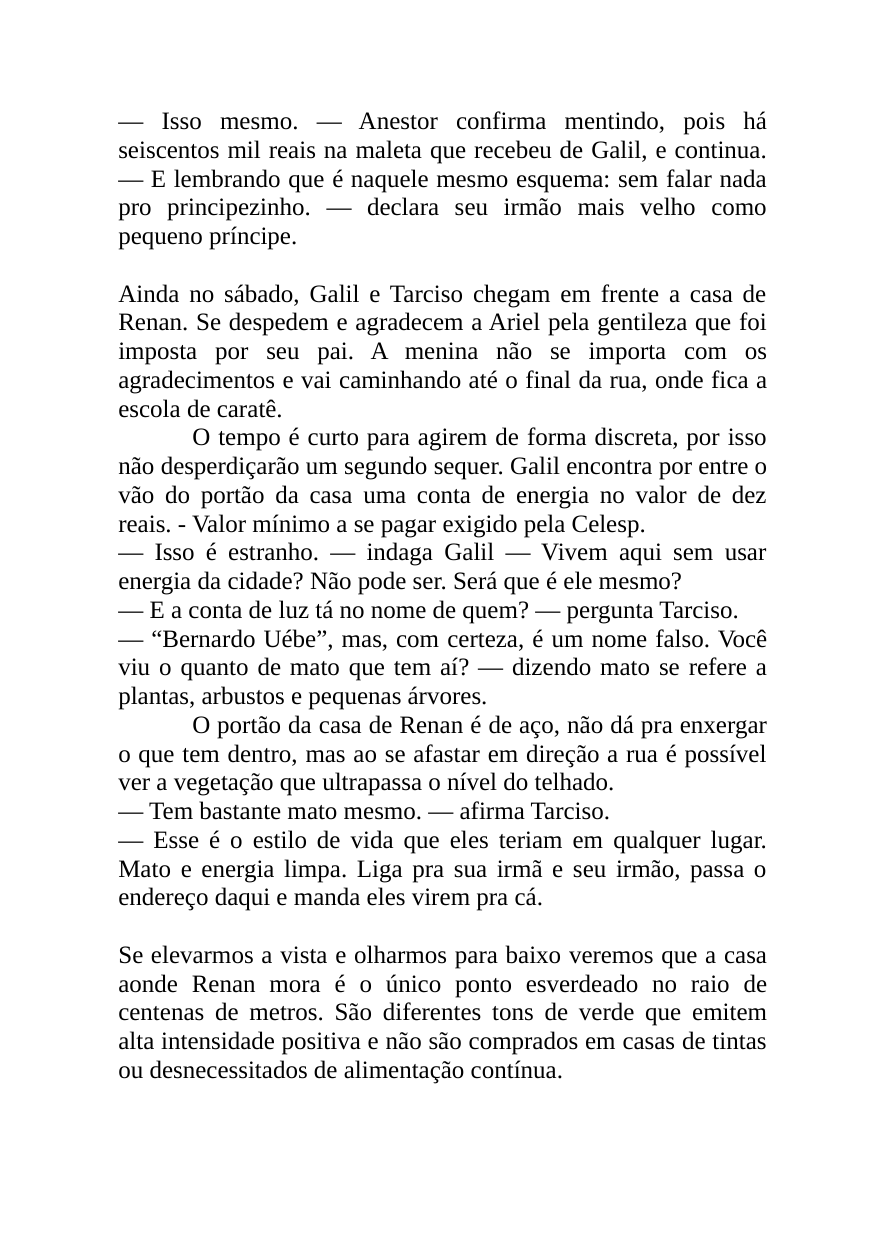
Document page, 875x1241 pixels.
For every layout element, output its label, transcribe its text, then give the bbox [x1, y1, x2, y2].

text — Esse é o estilo de vida que eles teriam em qualquer lugar. Mato e energia limpa. Liga pra sua irmã e seu irmão, passa o endereço daqui e manda eles virem pra cá. [118, 825, 768, 911]
text O tempo é curto para agirem de forma discreta, por isso não desperdiçarão um segundo sequer. Galil encontra por entre o vão do portão da casa uma conta de energia no valor de dez reais. - Valor mínimo a se pagar exigido pela Celesp. [118, 422, 768, 537]
text — “Bernardo Uébe”, mas, com certeza, é um nome falso. Você viu o quanto de mato que tem aí? — dizendo mato se refere a plantas, arbustos e pequenas árvores. [118, 624, 768, 710]
text Ainda no sábado, Galil e Tarciso chegam em frente a casa de Renan. Se despedem e agradecem a Ariel pela gentileza que foi imposta por seu pai. A menina não se importa com os agradecimentos e vai caminhando até o final da rua, onde fica a escola de caratê. [118, 279, 768, 422]
text — Isso é estranho. — indaga Galil — Vivem aqui sem usar energia da cidade? Não pode ser. Será que é ele mesmo? [118, 537, 768, 595]
text O portão da casa de Renan é de aço, não dá pra enxergar o que tem dentro, mas ao se afastar em direção a rua é possível ver a vegetação que ultrapassa o nível do telhado. [118, 710, 768, 796]
text — Tem bastante mato mesmo. — afirma Tarciso. [118, 796, 768, 825]
text Se elevarmos a vista e olharmos para baixo veremos que a casa aonde Renan mora é o único ponto esverdeado no raio de centenas de metros. São diferentes tons de verde que emitem alta intensidade positiva e não são comprados em casas de tintas ou desnecessitados de alimentação contínua. [118, 940, 768, 1084]
text — Isso mesmo. — Anestor confirma mentindo, pois há seiscentos mil reais na maleta que recebeu de Galil, e continua. — E lembrando que é naquele mesmo esquema: sem falar nada pro principezinho. — declara seu irmão mais velho como pequeno príncipe. [118, 106, 768, 250]
text — E a conta de luz tá no nome de quem? — pergunta Tarciso. [118, 595, 768, 624]
